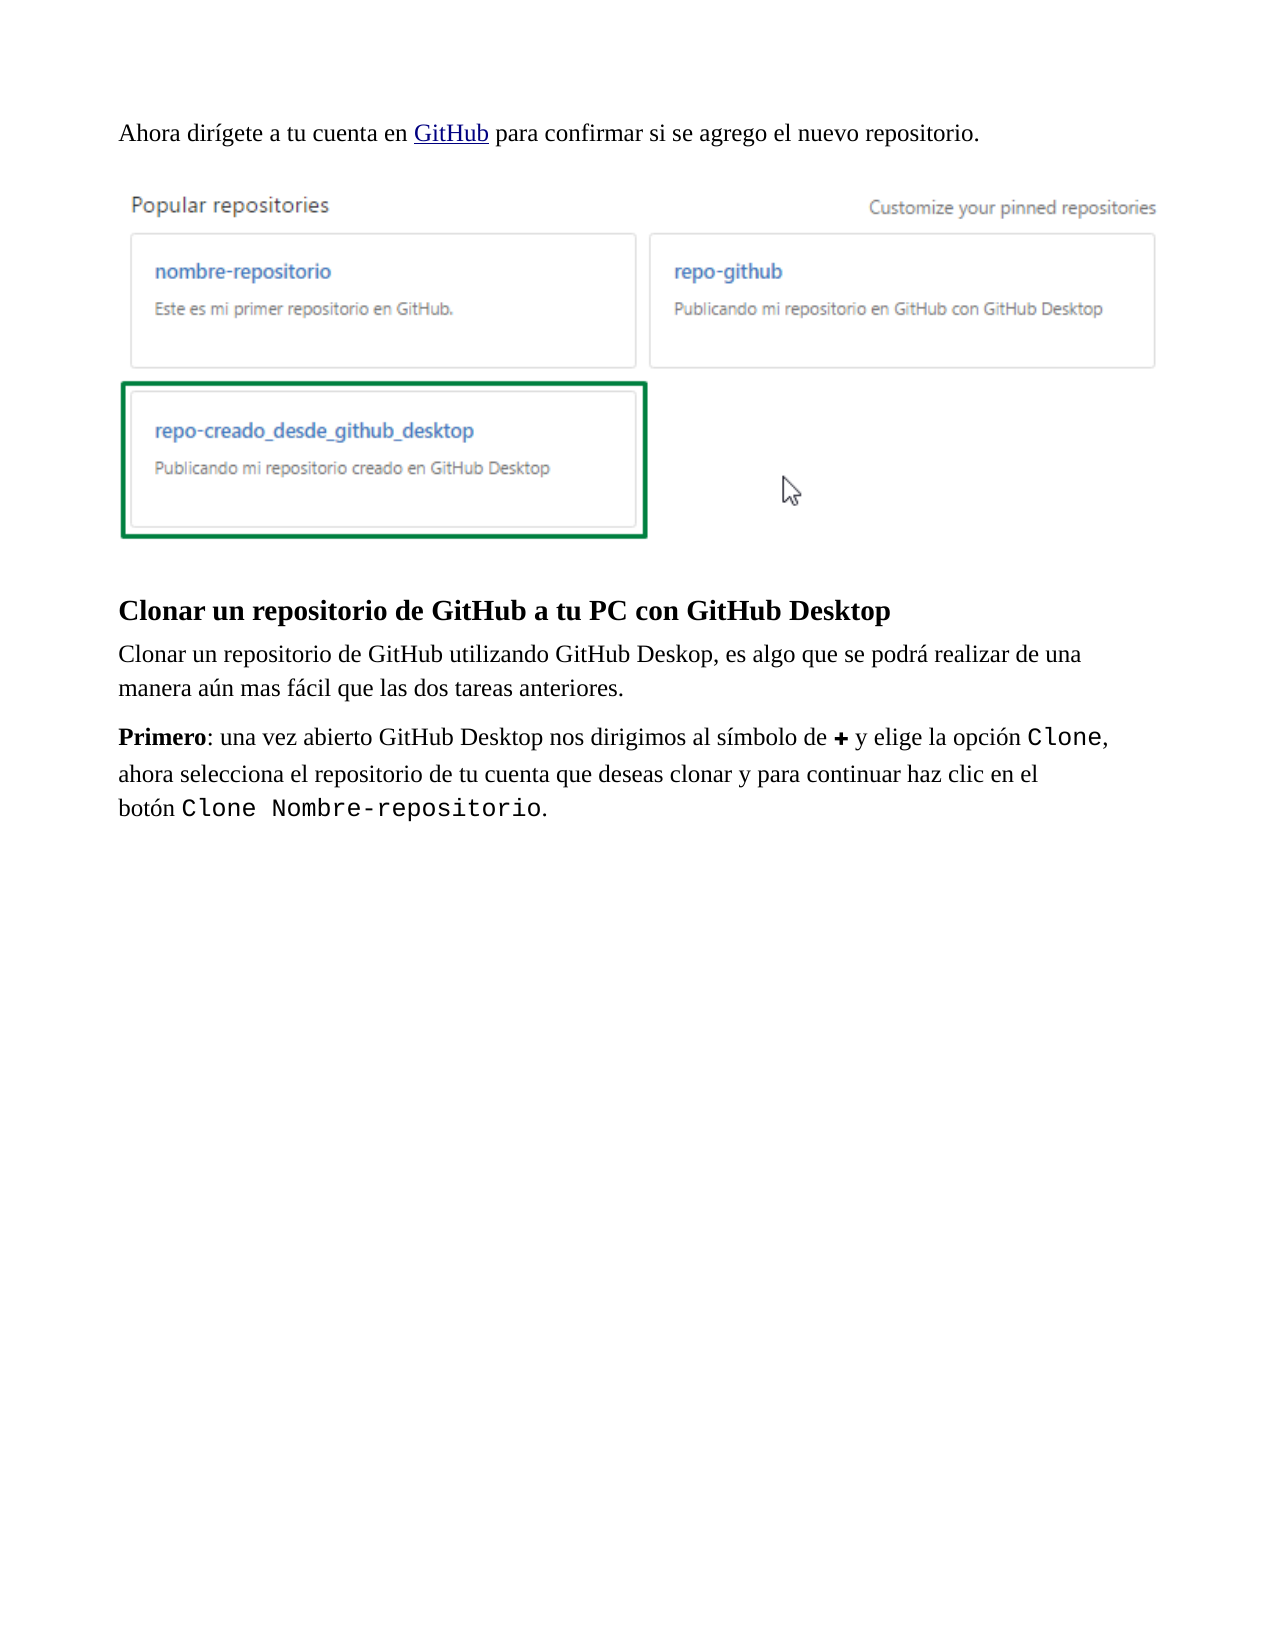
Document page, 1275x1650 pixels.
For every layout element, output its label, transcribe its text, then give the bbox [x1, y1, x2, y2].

picture [118, 167, 1162, 558]
text Clonar un repositorio de GitHub utilizando GitHub Deskop, es algo que se podrá realizar de una manera aún mas fácil que las dos tareas anteriores. [118, 639, 1157, 702]
subtitle Clonar un repositorio de GitHub a tu PC con GitHub Desktop [118, 593, 1157, 626]
text Ahora dirígete a tu cuenta en GitHub para confirmar si se agrego el nuevo repositorio. [118, 118, 1157, 147]
text Primero: una vez abierto GitHub Desktop nos dirigimos al símbolo de ✚ y elige la opción Clone, ahora selecciona el repositorio de tu cuenta que deseas clonar y para continuar haz clic en el botón Clone Nombre-repositorio. [118, 722, 1157, 824]
